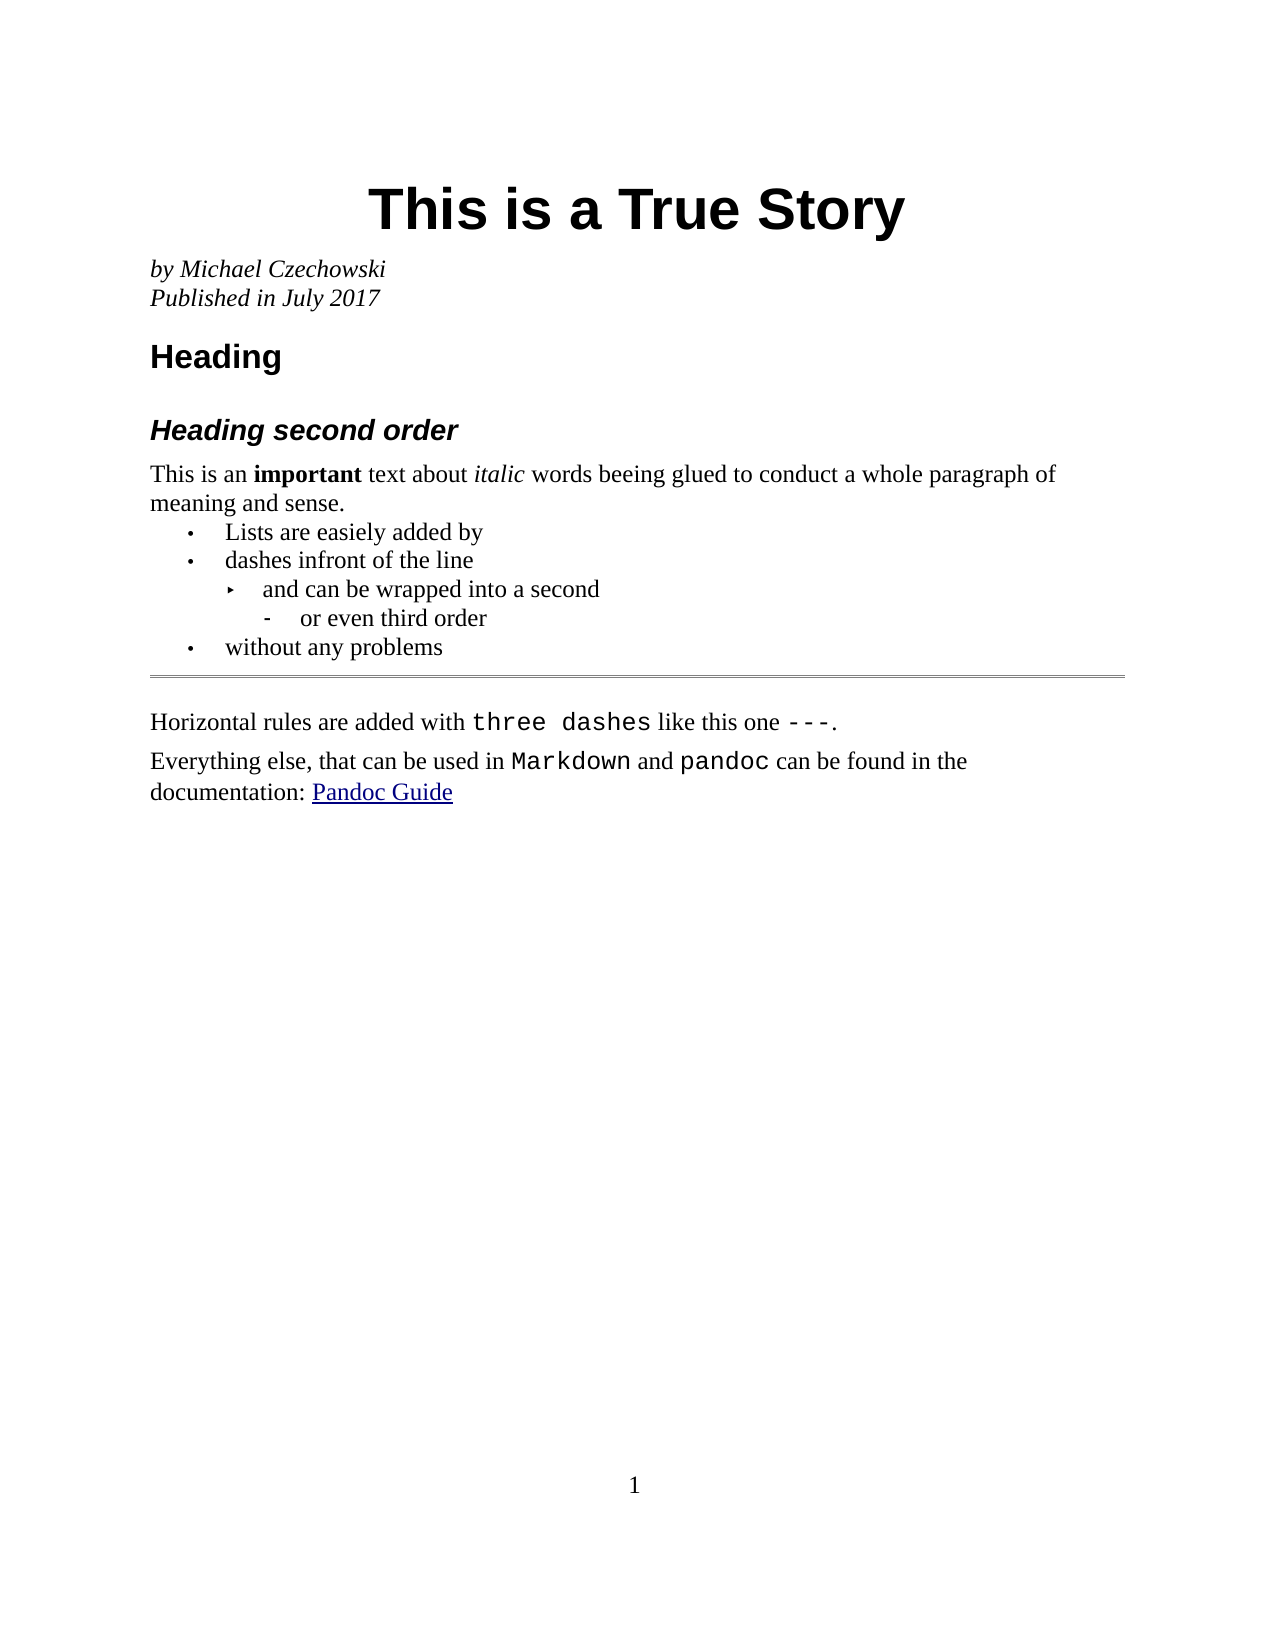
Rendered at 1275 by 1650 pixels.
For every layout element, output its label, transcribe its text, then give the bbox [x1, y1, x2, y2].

text Published in July 2017 [150, 283, 1125, 312]
list Lists are easiely added by [187, 517, 1125, 546]
text by Michael Czechowski [150, 254, 1125, 283]
title This is a True Story [150, 175, 1125, 242]
text Horizontal rules are added with three dashes like this one ---. [150, 707, 1125, 737]
subtitle Heading second order [150, 413, 1125, 447]
list and can be wrapped into a second [225, 574, 1125, 603]
subtitle Heading [150, 337, 1125, 376]
list without any problems [187, 632, 1125, 661]
text Everything else, that can be used in Markdown and pandoc can be found in the documentation: Pandoc Guide [150, 746, 1125, 806]
list dashes infront of the line [187, 546, 1125, 574]
text This is an important text about italic words beeing glued to conduct a whole paragraph of meaning and sense. [150, 459, 1125, 517]
list or even third order [262, 603, 1125, 632]
